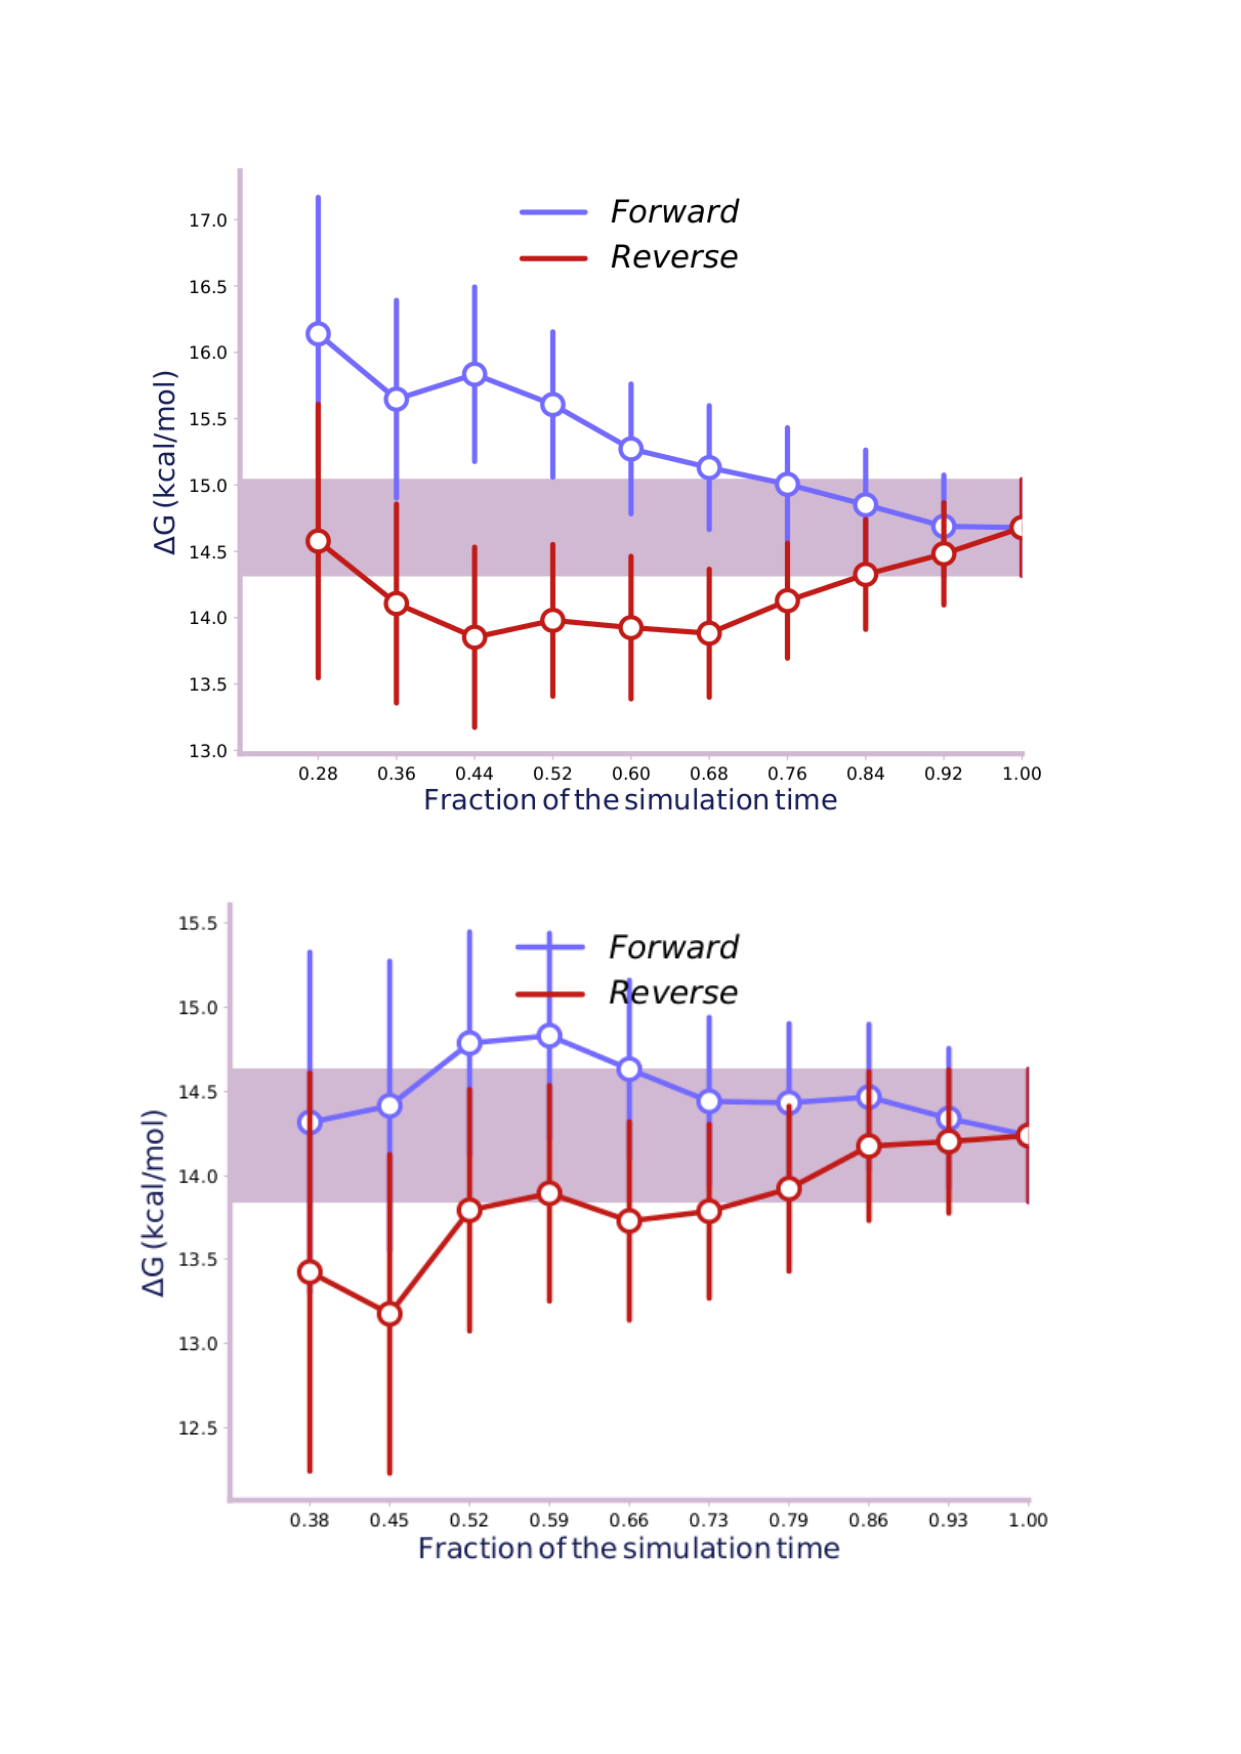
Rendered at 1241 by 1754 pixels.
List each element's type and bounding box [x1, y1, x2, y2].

picture [118, 118, 1123, 1578]
